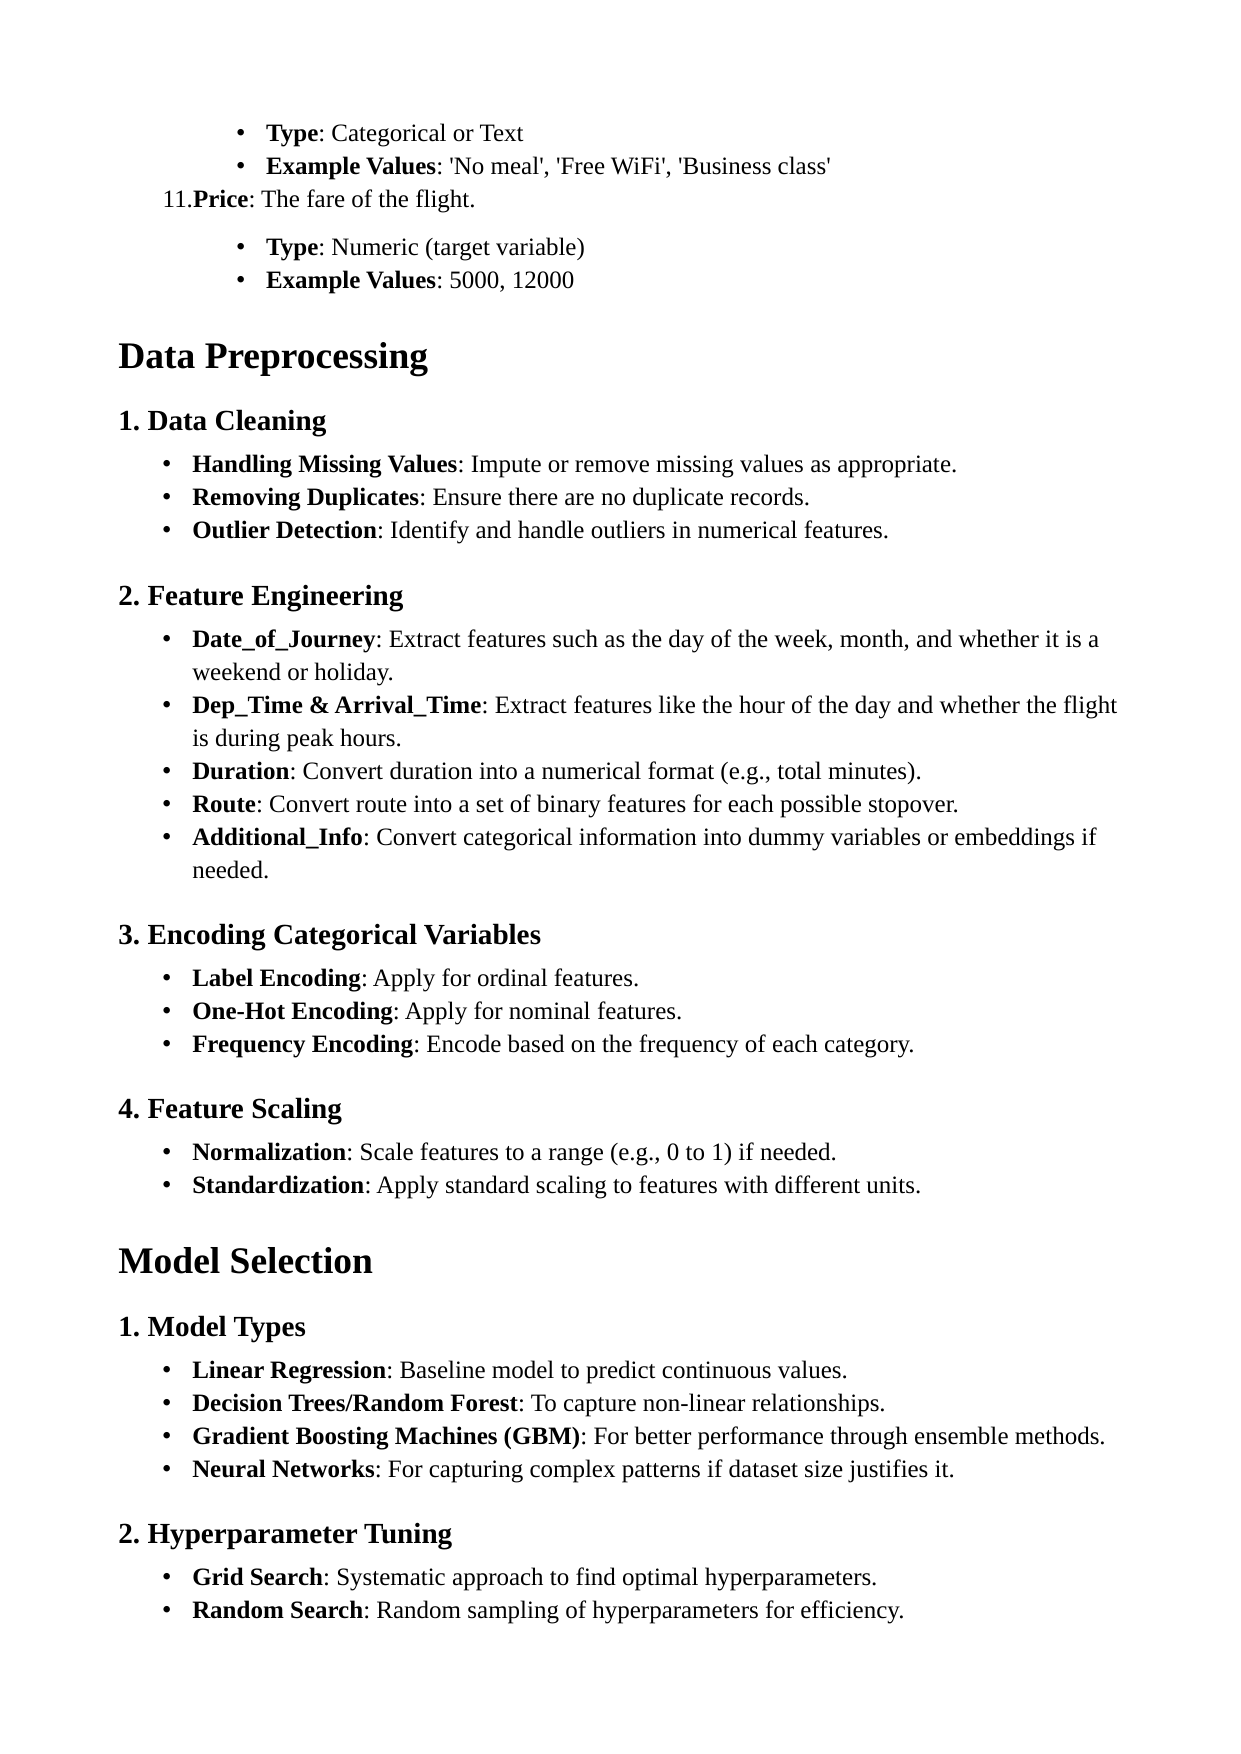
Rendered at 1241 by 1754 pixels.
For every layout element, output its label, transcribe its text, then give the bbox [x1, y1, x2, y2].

list Frequency Encoding: Encode based on the frequency of each category. [162, 1029, 1122, 1058]
list Dep_Time & Arrival_Time: Extract features like the hour of the day and whether the flight is during peak hours. [162, 690, 1122, 752]
subtitle 1. Data Cleaning [118, 403, 1122, 437]
list Decision Trees/Random Forest: To capture non-linear relationships. [162, 1388, 1122, 1417]
list Example Values: 5000, 12000 [236, 265, 1122, 293]
list Standardization: Apply standard scaling to features with different units. [162, 1170, 1122, 1199]
list Label Encoding: Apply for ordinal features. [162, 963, 1122, 992]
subtitle Data Preprocessing [118, 333, 1122, 376]
subtitle 4. Feature Scaling [118, 1091, 1122, 1125]
list Neural Networks: For capturing complex patterns if dataset size justifies it. [162, 1454, 1122, 1483]
list Outlier Detection: Identify and handle outliers in numerical features. [162, 516, 1122, 544]
subtitle Model Selection [118, 1239, 1122, 1282]
list Additional_Info: Convert categorical information into dummy variables or embeddings if needed. [162, 822, 1122, 884]
list Price: The fare of the flight. [162, 184, 1122, 213]
list Gradient Boosting Machines (GBM): For better performance through ensemble methods. [162, 1421, 1122, 1450]
list Random Search: Random sampling of hyperparameters for efficiency. [162, 1595, 1122, 1624]
list Type: Numeric (target variable) [236, 232, 1122, 261]
list Duration: Convert duration into a numerical format (e.g., total minutes). [162, 756, 1122, 784]
list Type: Categorical or Text [236, 118, 1122, 147]
list Removing Duplicates: Ensure there are no duplicate records. [162, 482, 1122, 511]
subtitle 2. Hyperparameter Tuning [118, 1516, 1122, 1550]
list Linear Regression: Baseline model to predict continuous values. [162, 1355, 1122, 1384]
list Handling Missing Values: Impute or remove missing values as appropriate. [162, 449, 1122, 478]
subtitle 2. Feature Engineering [118, 578, 1122, 611]
subtitle 1. Model Types [118, 1309, 1122, 1343]
list Route: Convert route into a set of binary features for each possible stopover. [162, 789, 1122, 818]
list Example Values: 'No meal', 'Free WiFi', 'Business class' [236, 151, 1122, 180]
list Normalization: Scale features to a range (e.g., 0 to 1) if needed. [162, 1137, 1122, 1166]
list Date_of_Journey: Extract features such as the day of the week, month, and whether it is a weekend or holiday. [162, 624, 1122, 686]
list One-Hot Encoding: Apply for nominal features. [162, 996, 1122, 1025]
list Grid Search: Systematic approach to find optimal hyperparameters. [162, 1562, 1122, 1591]
subtitle 3. Encoding Categorical Variables [118, 917, 1122, 951]
